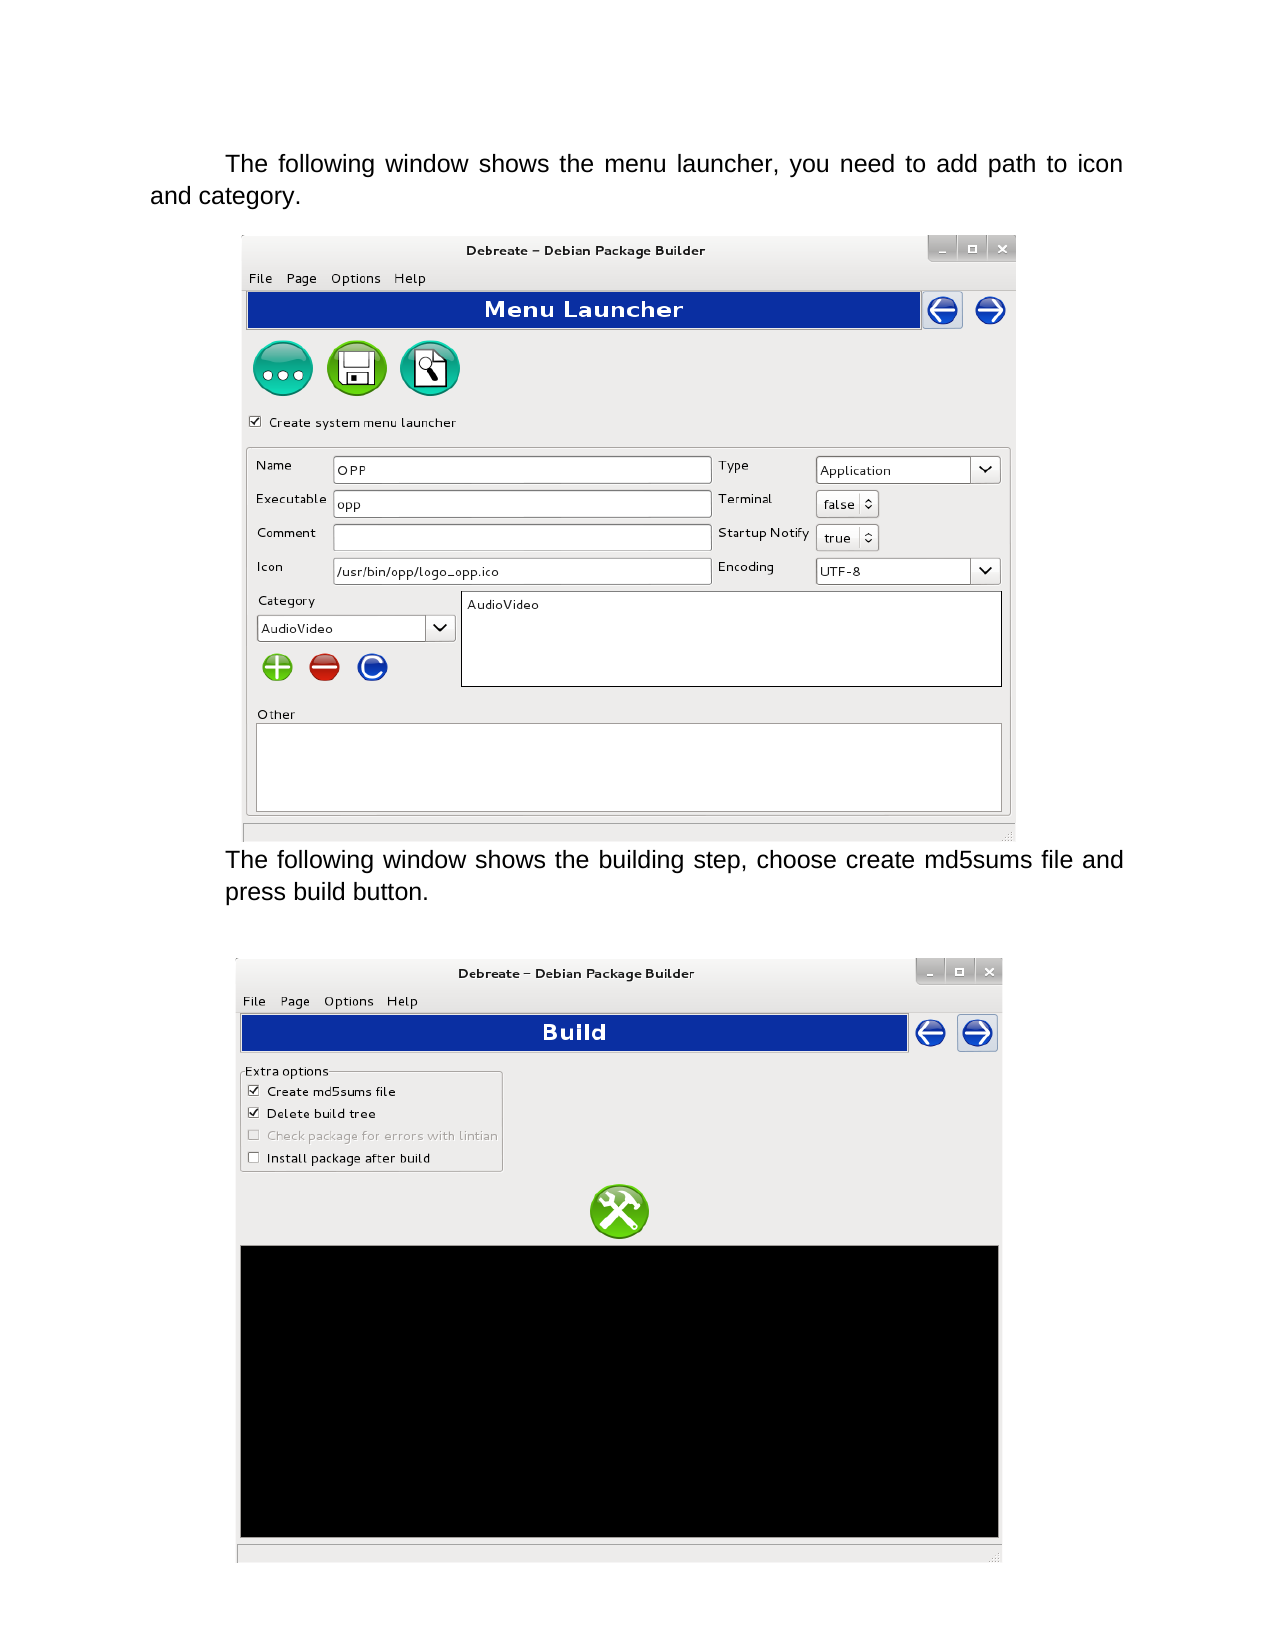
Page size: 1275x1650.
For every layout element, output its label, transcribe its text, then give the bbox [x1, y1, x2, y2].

text The following window shows the menu launcher, you need to add path to icon and category. [150, 150, 1125, 210]
text The following window shows the building step, choose create md5sums file and press build button. [225, 227, 1125, 906]
picture [241, 235, 1016, 842]
picture [235, 958, 1003, 1563]
